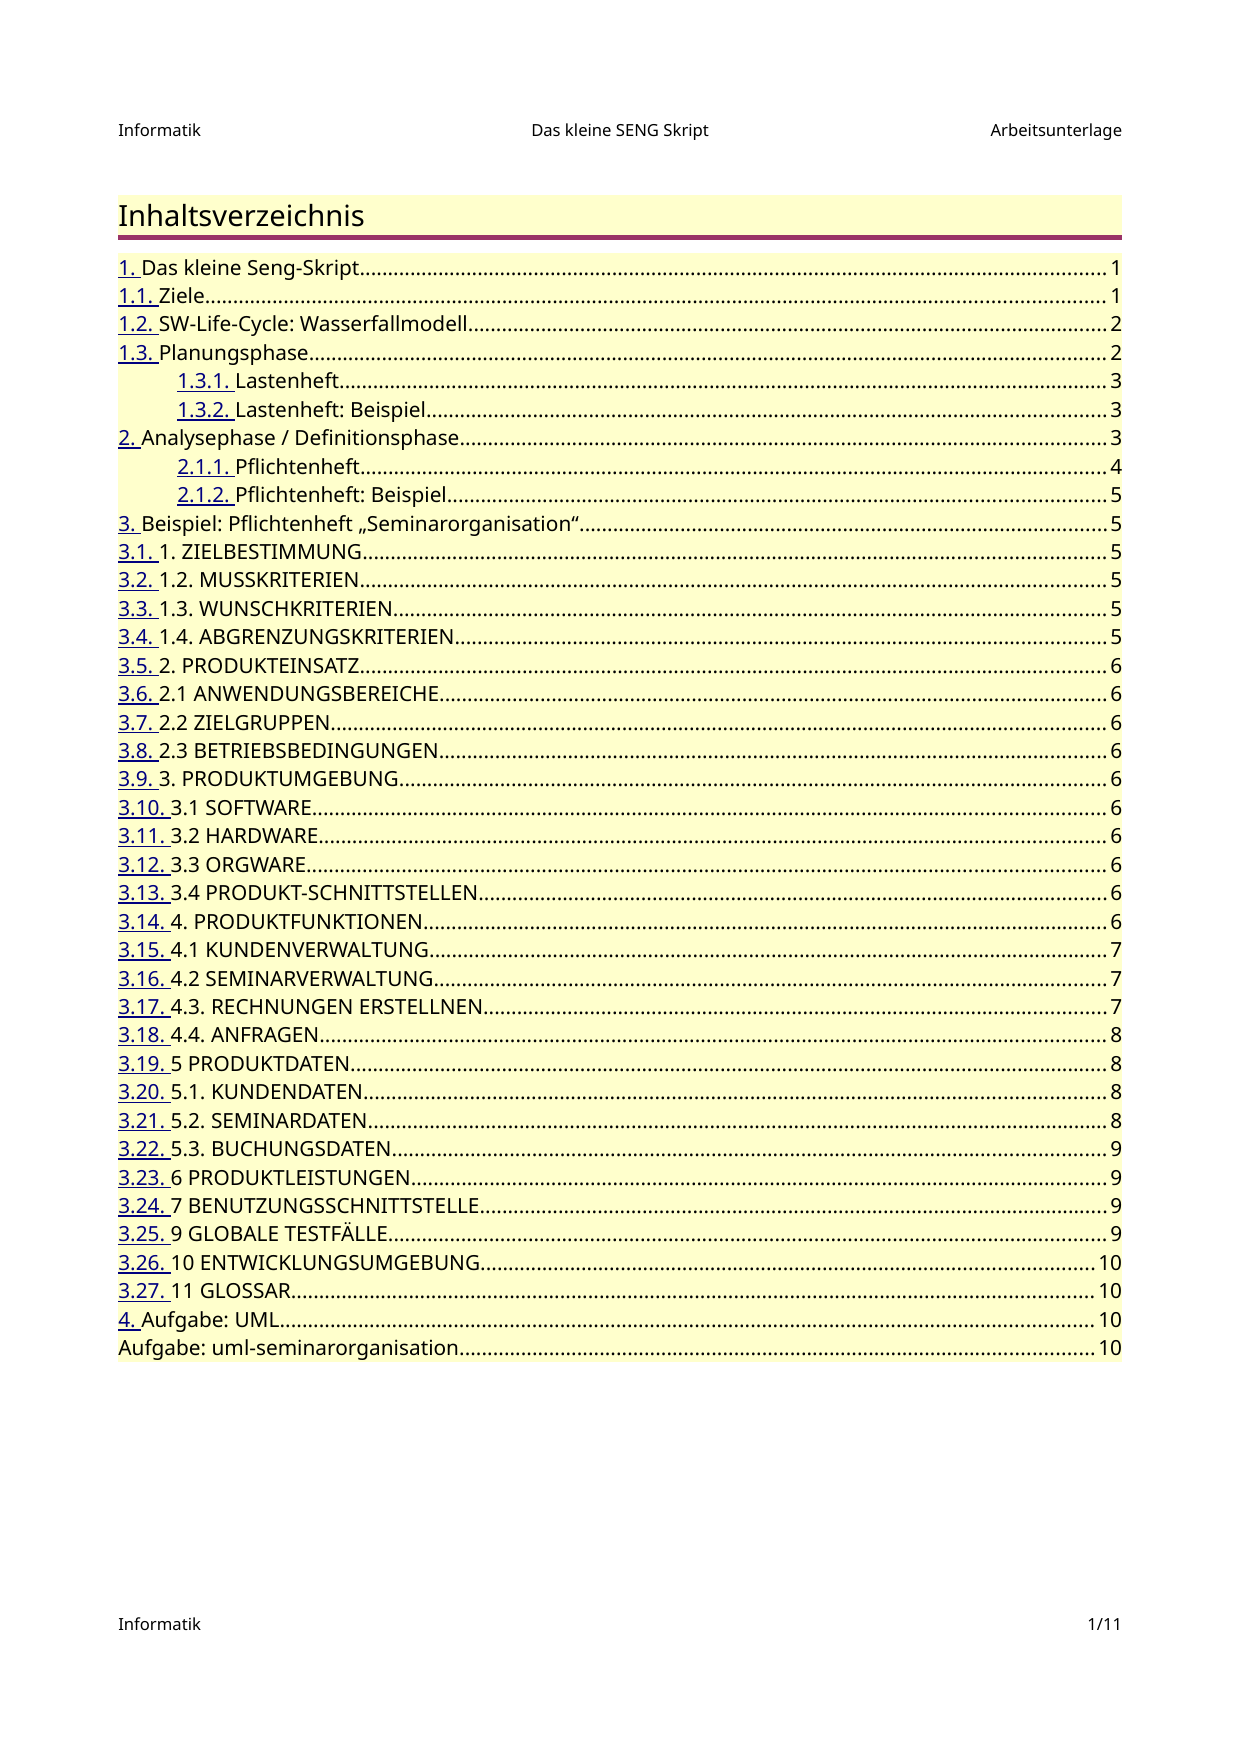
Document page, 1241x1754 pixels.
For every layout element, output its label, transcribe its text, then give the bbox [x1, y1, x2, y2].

text 3.26. 10 ENTWICKLUNGSUMGEBUNG 10 [118, 1248, 1122, 1276]
text 3.9. 3. PRODUKTUMGEBUNG 6 [118, 764, 1122, 793]
text Aufgabe: uml-seminarorganisation 10 [118, 1333, 1122, 1362]
text 1.3.1. Lastenheft 3 [177, 366, 1122, 395]
text 3.1. 1. ZIELBESTIMMUNG 5 [118, 537, 1122, 566]
text 1.2. SW-Life-Cycle: Wasserfallmodell 2 [118, 309, 1122, 338]
text 3.14. 4. PRODUKTFUNKTIONEN 6 [118, 907, 1122, 935]
text 3.15. 4.1 KUNDENVERWALTUNG 7 [118, 935, 1122, 964]
text 3.12. 3.3 ORGWARE 6 [118, 850, 1122, 878]
text 3.17. 4.3. RECHNUNGEN ERSTELLNEN 7 [118, 992, 1122, 1021]
text 2.1.2. Pflichtenheft: Beispiel 5 [177, 480, 1122, 509]
text 4. Aufgabe: UML 10 [118, 1305, 1122, 1333]
text 3.18. 4.4. ANFRAGEN 8 [118, 1021, 1122, 1049]
text 3.4. 1.4. ABGRENZUNGSKRITERIEN 5 [118, 622, 1122, 651]
text 1.3. Planungsphase 2 [118, 338, 1122, 366]
text 1.3.2. Lastenheft: Beispiel 3 [177, 395, 1122, 423]
text 3.11. 3.2 HARDWARE 6 [118, 821, 1122, 850]
text 2. Analysephase / Definitionsphase 3 [118, 423, 1122, 452]
text 3.6. 2.1 ANWENDUNGSBEREICHE 6 [118, 679, 1122, 708]
text 3. Beispiel: Pflichtenheft „Seminarorganisation“ 5 [118, 509, 1122, 537]
text 3.7. 2.2 ZIELGRUPPEN 6 [118, 708, 1122, 736]
text 2.1.1. Pflichtenheft 4 [177, 452, 1122, 480]
text 3.19. 5 PRODUKTDATEN 8 [118, 1049, 1122, 1077]
text 3.5. 2. PRODUKTEINSATZ 6 [118, 651, 1122, 679]
text 3.22. 5.3. BUCHUNGSDATEN 9 [118, 1134, 1122, 1163]
text 3.8. 2.3 BETRIEBSBEDINGUNGEN 6 [118, 736, 1122, 764]
subtitle Inhaltsverzeichnis [118, 195, 1122, 235]
text 3.16. 4.2 SEMINARVERWALTUNG 7 [118, 964, 1122, 992]
text 3.27. 11 GLOSSAR 10 [118, 1276, 1122, 1305]
text 3.25. 9 GLOBALE TESTFÄLLE 9 [118, 1219, 1122, 1248]
text 3.23. 6 PRODUKTLEISTUNGEN 9 [118, 1163, 1122, 1191]
text 3.24. 7 BENUTZUNGSSCHNITTSTELLE 9 [118, 1191, 1122, 1219]
text 3.20. 5.1. KUNDENDATEN 8 [118, 1077, 1122, 1106]
text 3.3. 1.3. WUNSCHKRITERIEN 5 [118, 594, 1122, 622]
text 3.13. 3.4 PRODUKT-SCHNITTSTELLEN 6 [118, 878, 1122, 907]
text 1.1. Ziele 1 [118, 281, 1122, 309]
text 3.2. 1.2. MUSSKRITERIEN 5 [118, 566, 1122, 594]
text 3.21. 5.2. SEMINARDATEN 8 [118, 1106, 1122, 1134]
text 3.10. 3.1 SOFTWARE 6 [118, 793, 1122, 821]
text 1. Das kleine Seng-Skript 1 [118, 253, 1122, 281]
